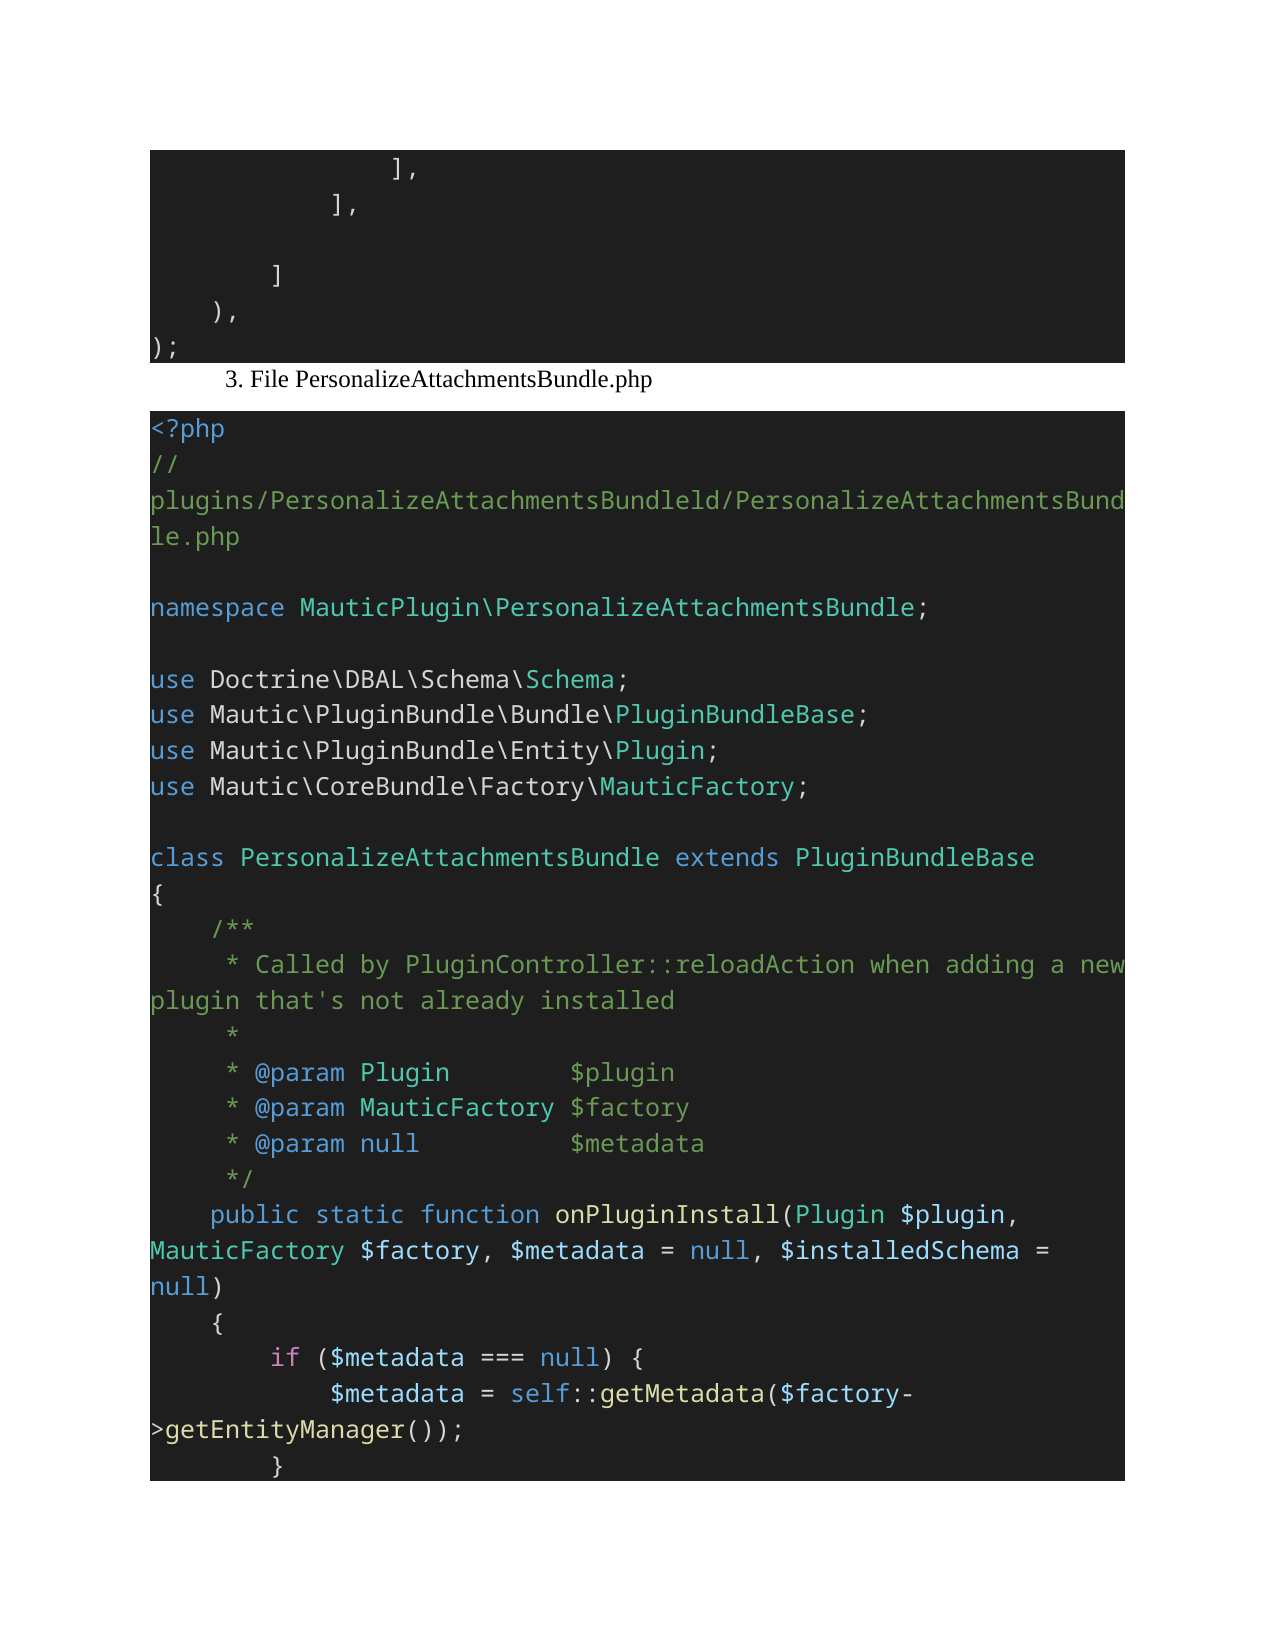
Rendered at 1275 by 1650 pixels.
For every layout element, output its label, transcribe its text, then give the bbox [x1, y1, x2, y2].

text * @param null $metadata [150, 1126, 1125, 1160]
text namespace MauticPlugin\PersonalizeAttachmentsBundle; [150, 590, 1125, 624]
list 3. File PersonalizeAttachmentsBundle.php [150, 364, 1125, 393]
text } [150, 1447, 1125, 1481]
text // plugins/PersonalizeAttachmentsBundleld/PersonalizeAttachmentsBundle.php [150, 447, 1125, 552]
text if ($metadata === null) { [150, 1340, 1125, 1374]
text { [150, 876, 1125, 910]
text ), [150, 293, 1125, 327]
text class PersonalizeAttachmentsBundle extends PluginBundleBase [150, 840, 1125, 874]
text <?php [150, 411, 1125, 445]
text * @param Plugin $plugin [150, 1054, 1125, 1088]
text use Mautic\CoreBundle\Factory\MauticFactory; [150, 768, 1125, 802]
text $metadata = self::getMetadata($factory->getEntityManager()); [150, 1376, 1125, 1446]
text public static function onPluginInstall(Plugin $plugin, MauticFactory $factory, $metadata = null, $installedSchema = null) [150, 1197, 1125, 1303]
text * Called by PluginController::reloadAction when adding a new plugin that's not already installed [150, 947, 1125, 1017]
text ] [150, 257, 1125, 291]
text use Mautic\PluginBundle\Bundle\PluginBundleBase; [150, 697, 1125, 731]
text * [150, 1018, 1125, 1053]
text use Doctrine\DBAL\Schema\Schema; [150, 661, 1125, 695]
text { [150, 1304, 1125, 1338]
text */ [150, 1161, 1125, 1196]
text use Mautic\PluginBundle\Entity\Plugin; [150, 733, 1125, 767]
text ); [150, 329, 1125, 363]
text ], [150, 186, 1125, 220]
text /** [150, 911, 1125, 945]
text * @param MauticFactory $factory [150, 1090, 1125, 1124]
text ], [150, 150, 1125, 184]
